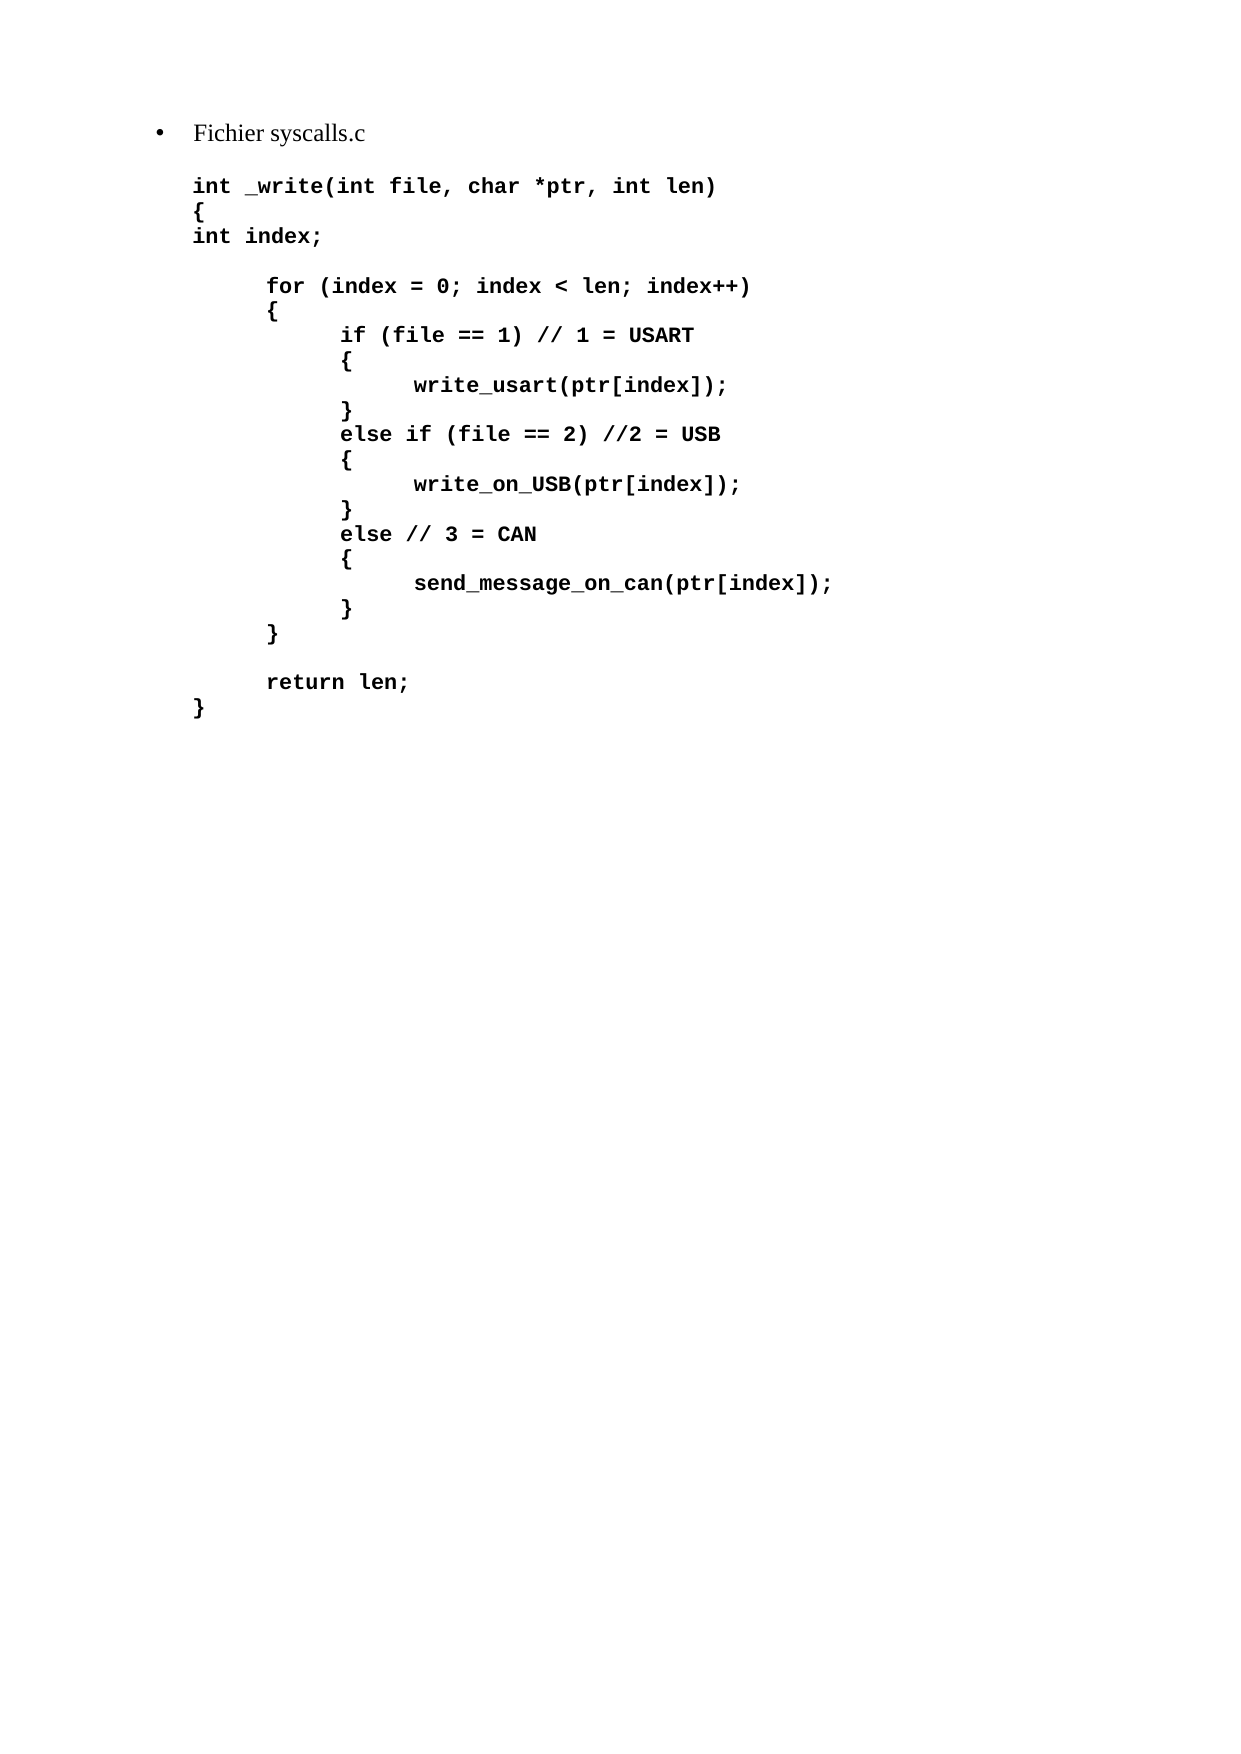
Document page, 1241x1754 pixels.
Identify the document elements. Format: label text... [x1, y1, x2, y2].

text write_usart(ptr[index]); [192, 374, 1122, 399]
list Fichier syscalls.c [156, 118, 1122, 147]
text else if (file == 2) //2 = USB [192, 423, 1122, 448]
text { [192, 299, 1122, 324]
text int index; [192, 225, 1122, 250]
text return len; [192, 671, 1122, 696]
text { [192, 547, 1122, 572]
text else // 3 = CAN [192, 523, 1122, 547]
text } [192, 399, 1122, 423]
text { [192, 349, 1122, 374]
text { [192, 200, 1122, 225]
text } [192, 597, 1122, 622]
text for (index = 0; index < len; index++) [192, 275, 1122, 299]
text { [192, 448, 1122, 473]
text } [192, 696, 1122, 721]
text } [192, 498, 1122, 523]
text write_on_USB(ptr[index]); [192, 473, 1122, 498]
text int _write(int file, char *ptr, int len) [192, 176, 1122, 200]
text send_message_on_can(ptr[index]); [192, 572, 1122, 597]
text } [192, 622, 1122, 647]
text if (file == 1) // 1 = USART [192, 324, 1122, 349]
